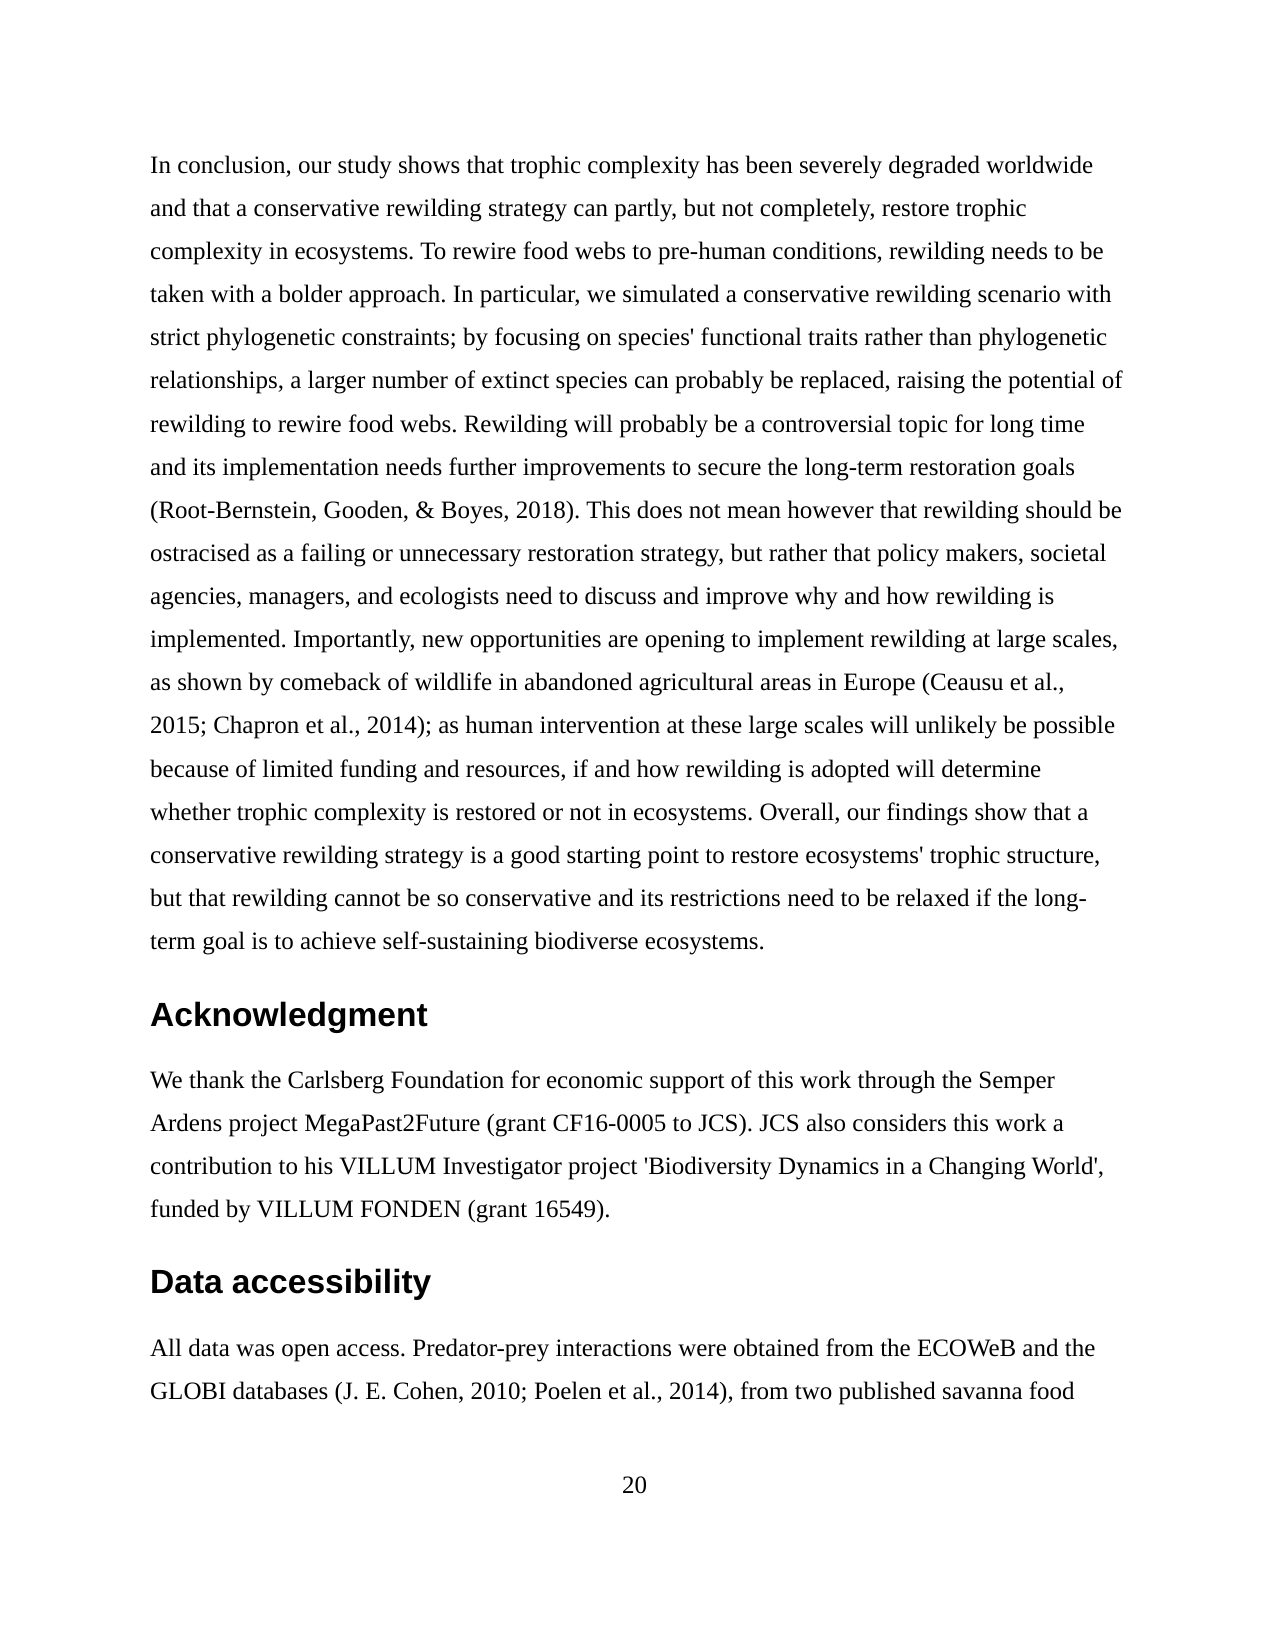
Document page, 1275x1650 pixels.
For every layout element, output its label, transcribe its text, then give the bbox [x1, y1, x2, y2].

text All data was open access. Predator-prey interactions were obtained from the ECOWeB and the GLOBI databases (J. E. Cohen, 2010; Poelen et al., 2014), from two published savanna food [150, 1333, 1125, 1404]
subtitle Data accessibility [150, 1262, 1125, 1301]
subtitle Acknowledgment [150, 994, 1125, 1033]
text In conclusion, our study shows that trophic complexity has been severely degraded worldwide and that a conservative rewilding strategy can partly, but not completely, restore trophic complexity in ecosystems. To rewire food webs to pre-human conditions, rewilding needs to be taken with a bolder approach. In particular, we simulated a conservative rewilding scenario with strict phylogenetic constraints; by focusing on species' functional traits rather than phylogenetic relationships, a larger number of extinct species can probably be replaced, raising the potential of rewilding to rewire food webs. Rewilding will probably be a controversial topic for long time and its implementation needs further improvements to secure the long-term restoration goals (Root-Bernstein, Gooden, & Boyes, 2018). This does not mean however that rewilding should be ostracised as a failing or unnecessary restoration strategy, but rather that policy makers, societal agencies, managers, and ecologists need to discuss and improve why and how rewilding is implemented. Importantly, new opportunities are opening to implement rewilding at large scales, as shown by comeback of wildlife in abandoned agricultural areas in Europe (Ceausu et al., 2015; Chapron et al., 2014); as human intervention at these large scales will unlikely be possible because of limited funding and resources, if and how rewilding is adopted will determine whether trophic complexity is restored or not in ecosystems. Overall, our findings show that a conservative rewilding strategy is a good starting point to restore ecosystems' trophic structure, but that rewilding cannot be so conservative and its restrictions need to be relaxed if the long-term goal is to achieve self-sustaining biodiverse ecosystems. [150, 150, 1125, 955]
text We thank the Carlsberg Foundation for economic support of this work through the Semper Ardens project MegaPast2Future (grant CF16-0005 to JCS). JCS also considers this work a contribution to his VILLUM Investigator project 'Biodiversity Dynamics in a Changing World', funded by VILLUM FONDEN (grant 16549). [150, 1065, 1125, 1223]
